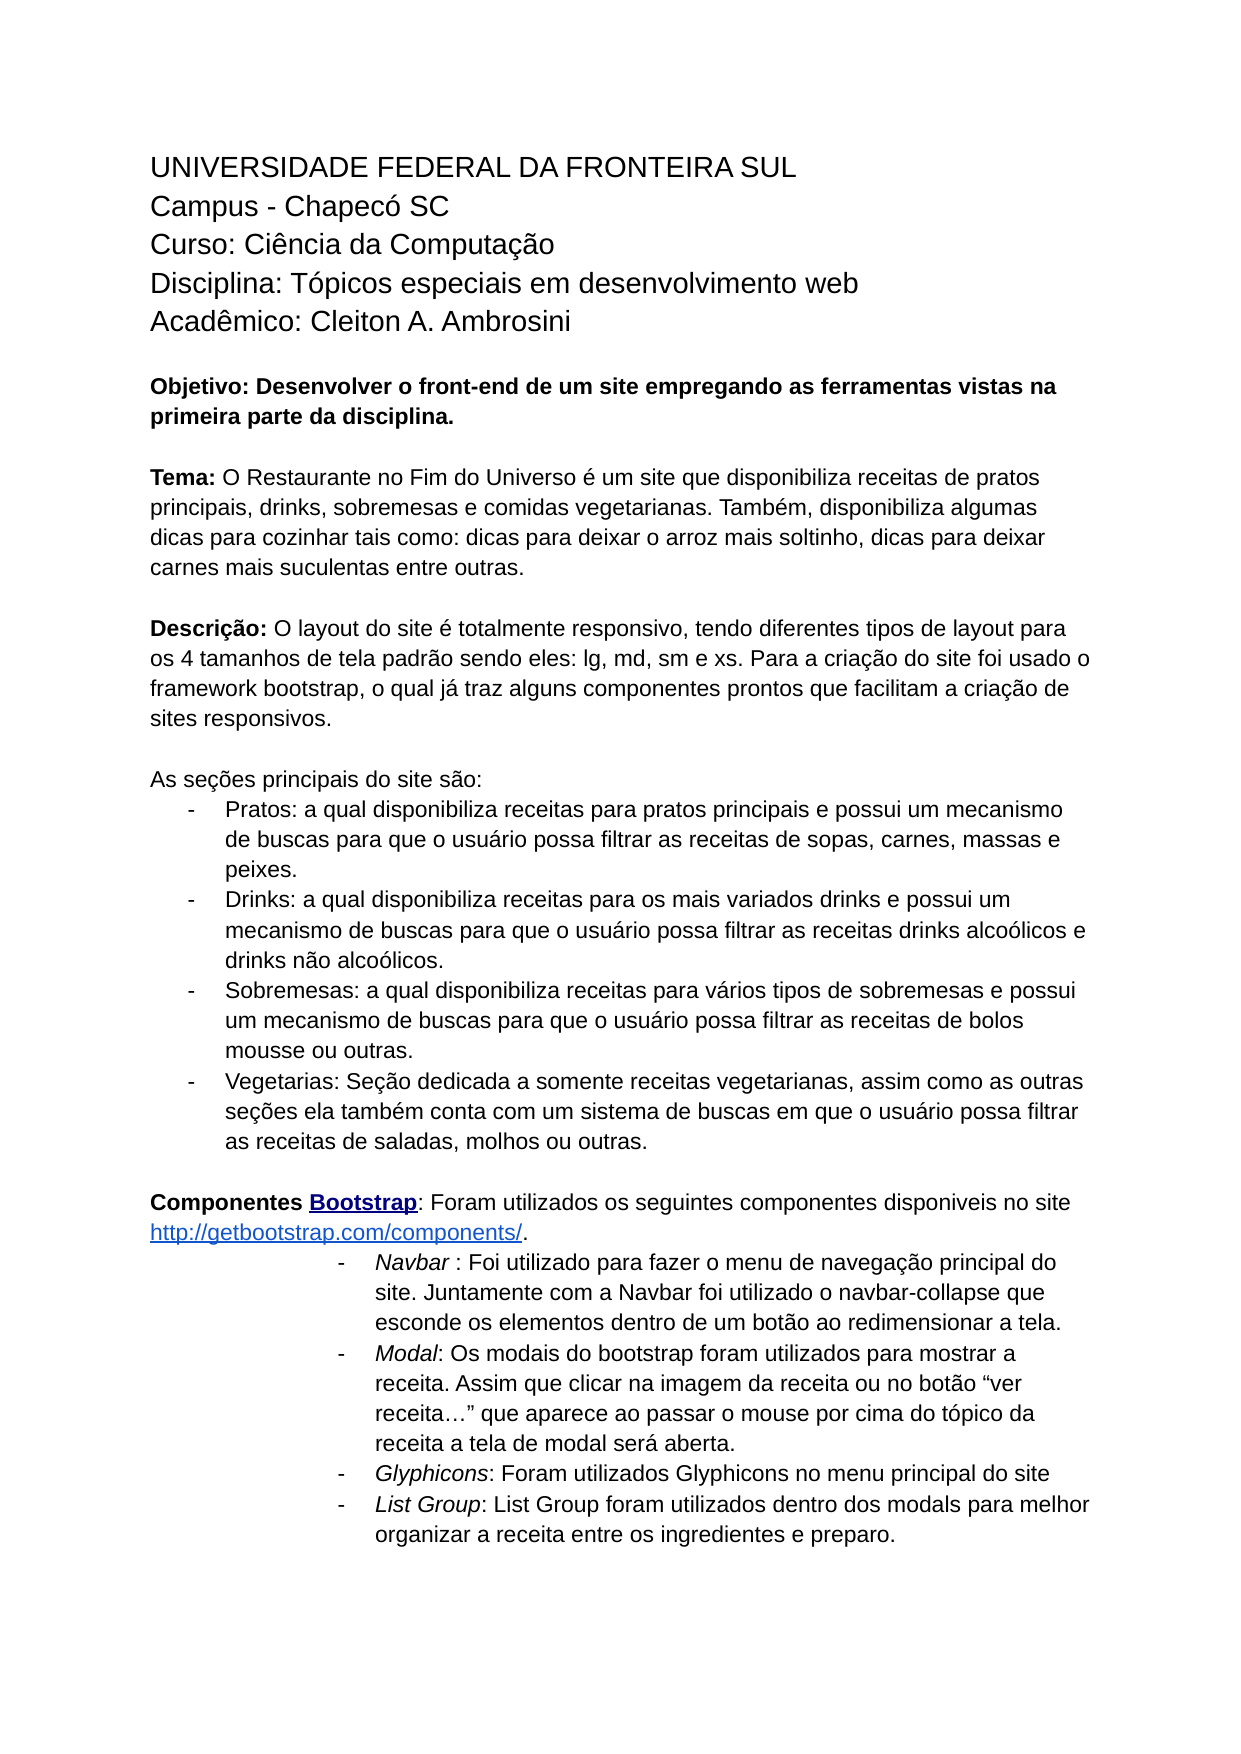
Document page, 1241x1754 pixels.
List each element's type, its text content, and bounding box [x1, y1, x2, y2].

list List Group: List Group foram utilizados dentro dos modals para melhor organizar a receita entre os ingredientes e preparo. [337, 1491, 1090, 1547]
list Sobremesas: a qual disponibiliza receitas para vários tipos de sobremesas e possui um mecanismo de buscas para que o usuário possa filtrar as receitas de bolos mousse ou outras. [187, 977, 1090, 1064]
list Pratos: a qual disponibiliza receitas para pratos principais e possui um mecanismo de buscas para que o usuário possa filtrar as receitas de sopas, carnes, massas e peixes. [187, 796, 1090, 883]
list Navbar : Foi utilizado para fazer o menu de navegação principal do site. Juntamente com a Navbar foi utilizado o navbar-collapse que esconde os elementos dentro de um botão ao redimensionar a tela. [337, 1249, 1090, 1336]
text Campus - Chapecó SC [150, 188, 1090, 222]
list Modal: Os modais do bootstrap foram utilizados para mostrar a receita. Assim que clicar na imagem da receita ou no botão “ver receita…” que aparece ao passar o mouse por cima do tópico da receita a tela de modal será aberta. [337, 1339, 1090, 1457]
text Descrição: O layout do site é totalmente responsivo, tendo diferentes tipos de layout para os 4 tamanhos de tela padrão sendo eles: lg, md, sm e xs. Para a criação do site foi usado o framework bootstrap, o qual já traz alguns componentes prontos que facilitam a criação de sites responsivos. [150, 614, 1090, 732]
list Vegetarias: Seção dedicada a somente receitas vegetarianas, assim como as outras seções ela também conta com um sistema de buscas em que o usuário possa filtrar as receitas de saladas, molhos ou outras. [187, 1068, 1090, 1154]
text Curso: Ciência da Computação [150, 227, 1090, 261]
text Acadêmico: Cleiton A. Ambrosini [150, 304, 1090, 338]
text As seções principais do site são: [150, 766, 1090, 792]
list Glyphicons: Foram utilizados Glyphicons no menu principal do site [337, 1460, 1090, 1487]
text Objetivo: Desenvolver o front-end de um site empregando as ferramentas vistas na primeira parte da disciplina. [150, 373, 1090, 429]
text UNIVERSIDADE FEDERAL DA FRONTEIRA SUL [150, 150, 1090, 183]
list Drinks: a qual disponibiliza receitas para os mais variados drinks e possui um mecanismo de buscas para que o usuário possa filtrar as receitas drinks alcoólicos e drinks não alcoólicos. [187, 886, 1090, 973]
text Disciplina: Tópicos especiais em desenvolvimento web [150, 266, 1090, 299]
text Tema: O Restaurante no Fim do Universo é um site que disponibiliza receitas de pratos principais, drinks, sobremesas e comidas vegetarianas. Também, disponibiliza algumas dicas para cozinhar tais como: dicas para deixar o arroz mais soltinho, dicas para deixar carnes mais suculentas entre outras. [150, 463, 1090, 581]
text Componentes Bootstrap: Foram utilizados os seguintes componentes disponiveis no site http://getbootstrap.com/components/. [150, 1188, 1090, 1245]
